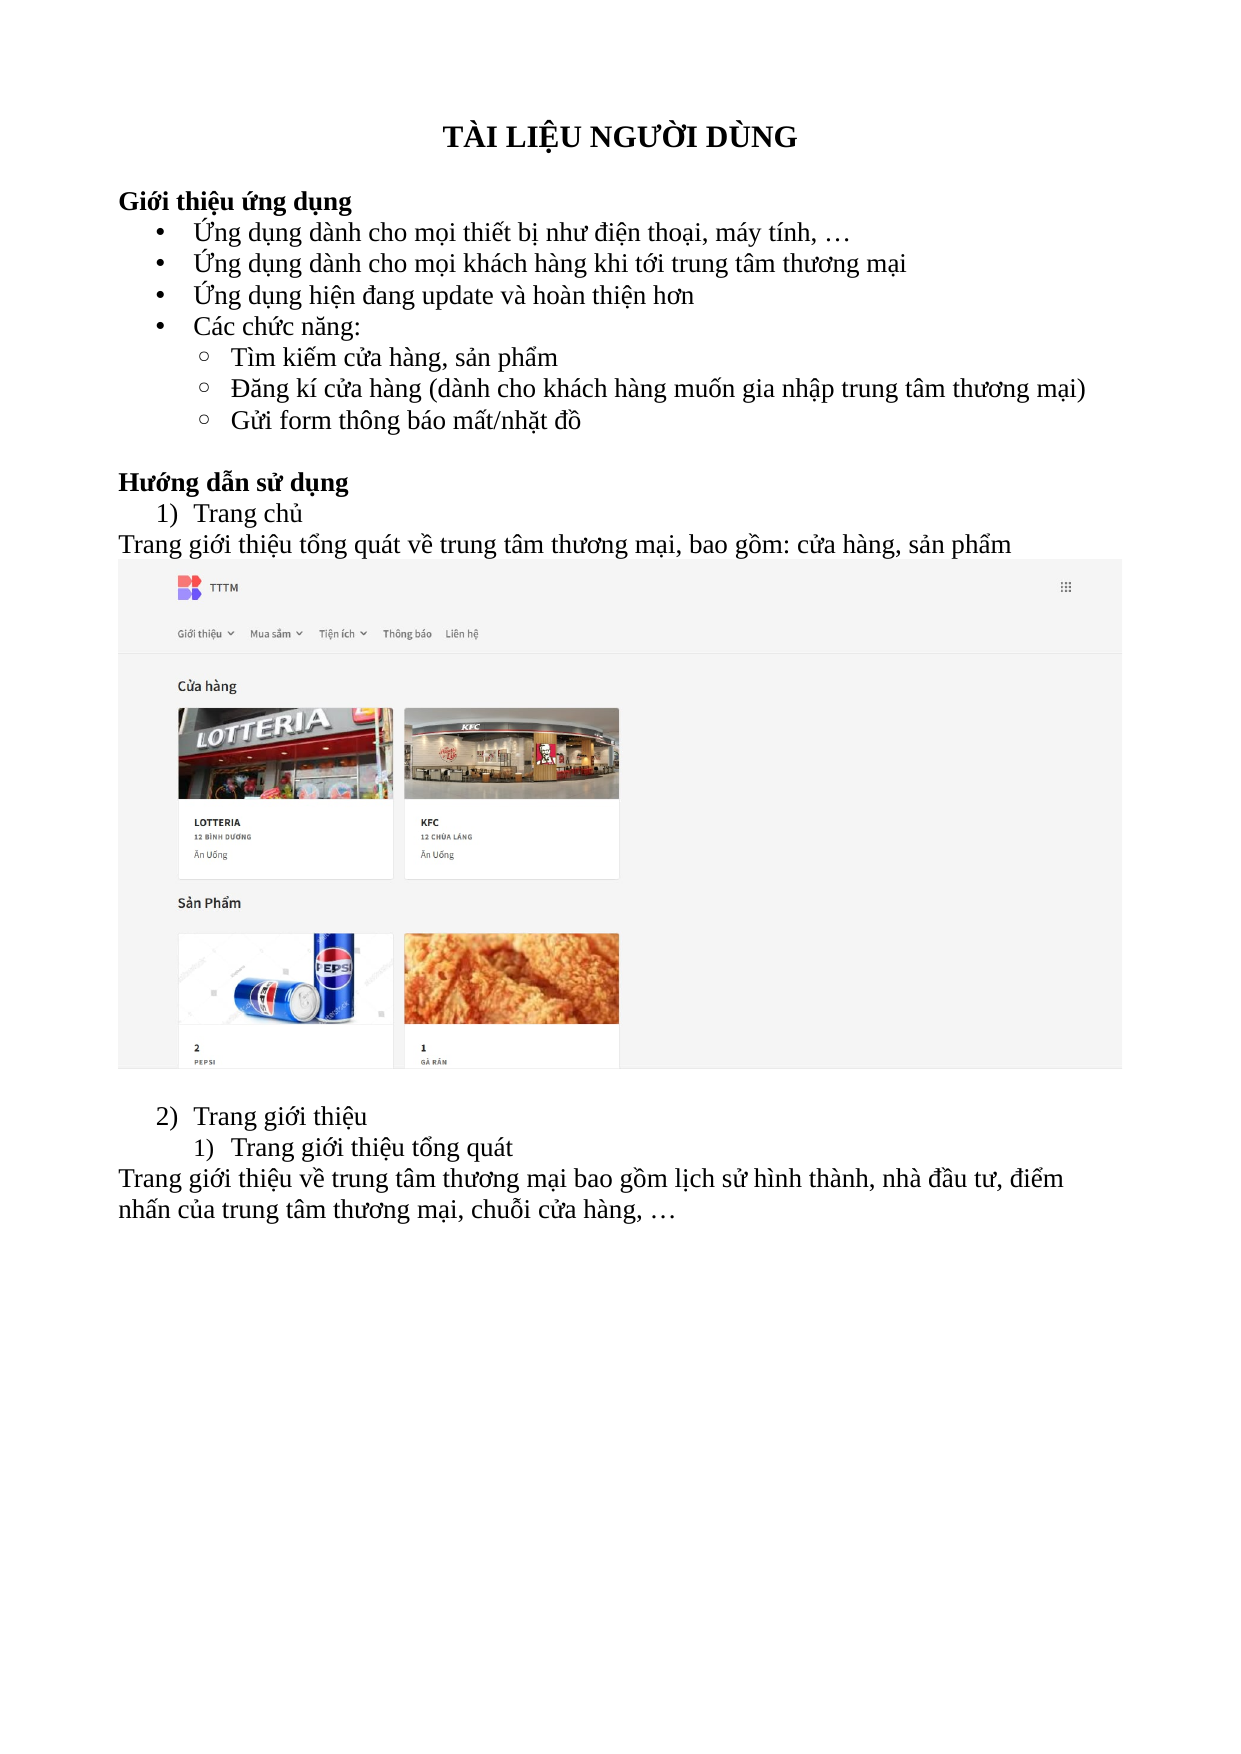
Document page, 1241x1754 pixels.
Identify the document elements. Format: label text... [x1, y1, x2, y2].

text TÀI LIỆU NGƯỜI DÙNG [118, 118, 1122, 154]
list Tìm kiếm cửa hàng, sản phẩm [193, 341, 1122, 373]
text Trang giới thiệu tổng quát về trung tâm thương mại, bao gồm: cửa hàng, sản phẩm [118, 528, 1122, 559]
list Gửi form thông báo mất/nhặt đồ [193, 404, 1122, 435]
list Các chức năng: [156, 310, 1122, 341]
picture [118, 559, 1123, 1069]
list Trang giới thiệu [156, 1100, 1122, 1131]
list Ứng dụng dành cho mọi thiết bị như điện thoại, máy tính, … [156, 216, 1122, 248]
text Trang giới thiệu về trung tâm thương mại bao gồm lịch sử hình thành, nhà đầu tư, điểm nhấn của trung tâm thương mại, chuỗi cửa hàng, … [118, 1162, 1122, 1224]
list Đăng kí cửa hàng (dành cho khách hàng muốn gia nhập trung tâm thương mại) [193, 373, 1122, 404]
text Hướng dẫn sử dụng [118, 466, 1122, 497]
list Trang giới thiệu tổng quát [193, 1131, 1122, 1162]
list Ứng dụng hiện đang update và hoàn thiện hơn [156, 279, 1122, 310]
text Giới thiệu ứng dụng [118, 185, 1122, 216]
list Trang chủ [156, 497, 1122, 528]
list Ứng dụng dành cho mọi khách hàng khi tới trung tâm thương mại [156, 248, 1122, 279]
